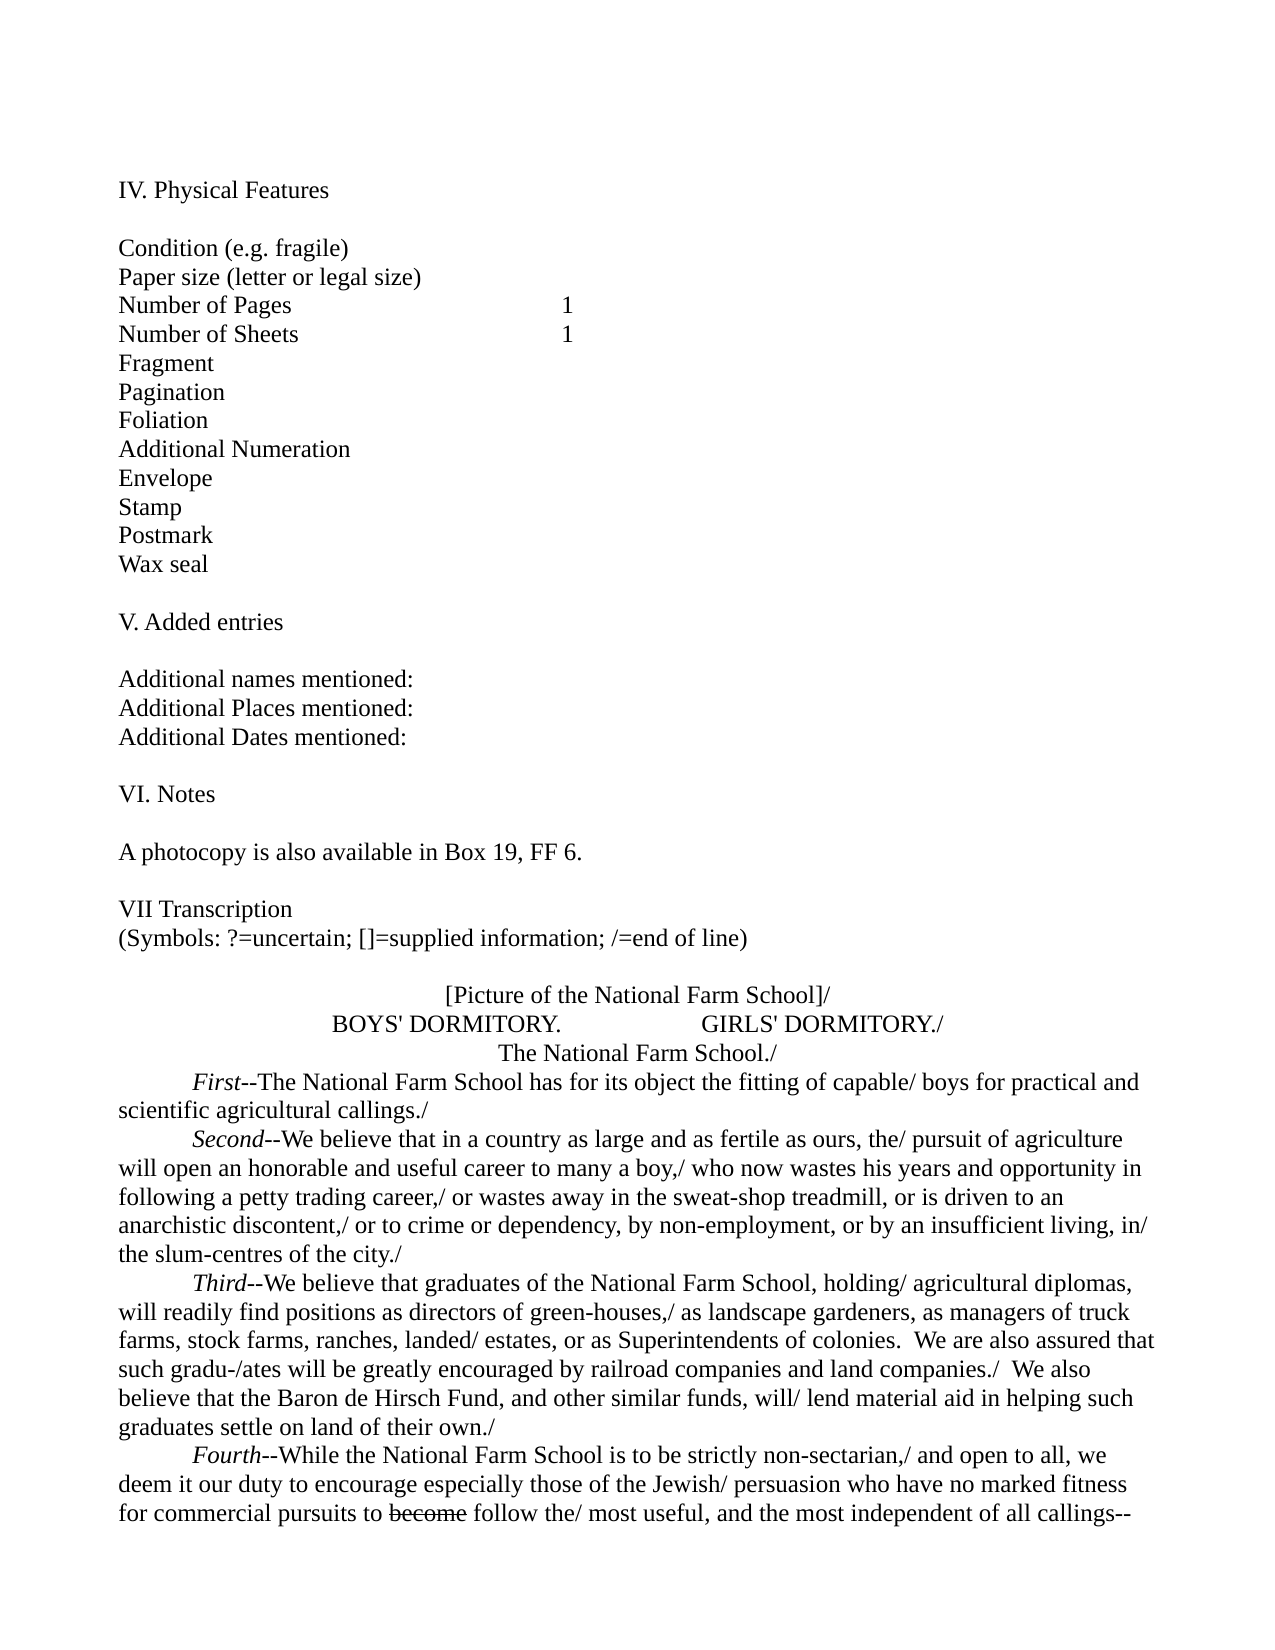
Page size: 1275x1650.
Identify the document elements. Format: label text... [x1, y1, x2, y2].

text VI. Notes [118, 779, 1157, 808]
text Fourth--While the National Farm School is to be strictly non-sectarian,/ and open to all, we deem it our duty to encourage especially those of the Jewish/ persuasion who have no marked fitness for commercial pursuits to become follow the/ most useful, and the most independent of all callings-- [118, 1441, 1157, 1527]
text Number of Pages 1 [118, 291, 1157, 319]
text Additional names mentioned: [118, 664, 1157, 693]
text Paper size (letter or legal size) [118, 262, 1157, 291]
text VII Transcription [118, 894, 1157, 923]
text [Picture of the National Farm School]/ [118, 981, 1157, 1009]
text Fragment [118, 348, 1157, 377]
text Number of Sheets 1 [118, 319, 1157, 348]
text Third--We believe that graduates of the National Farm School, holding/ agricultural diplomas, will readily find positions as directors of green-houses,/ as landscape gardeners, as managers of truck farms, stock farms, ranches, landed/ estates, or as Superintendents of colonies. We are also assured that such gradu-/ates will be greatly encouraged by railroad companies and land companies./ We also believe that the Baron de Hirsch Fund, and other similar funds, will/ lend material aid in helping such graduates settle on land of their own./ [118, 1268, 1157, 1441]
text Wax seal [118, 549, 1157, 578]
text Stamp [118, 492, 1157, 521]
text First--The National Farm School has for its object the fitting of capable/ boys for practical and scientific agricultural callings./ [118, 1067, 1157, 1124]
text (Symbols: ?=uncertain; []=supplied information; /=end of line) [118, 923, 1157, 952]
text Postma rk [118, 521, 1157, 549]
text IV. Physical Features [118, 176, 1157, 204]
text Additional Places mentioned: [118, 693, 1157, 722]
text BOYS' DORMITORY. GIRLS' DORMITORY./ [118, 1009, 1157, 1038]
text Second--We believe that in a country as large and as fertile as ours, the/ pursuit of agriculture will open an honorable and useful career to many a boy,/ who now wastes his years and opportunity in following a petty trading career,/ or wastes away in the sweat-shop treadmill, or is driven to an anarchistic discontent,/ or to crime or dependency, by non-employment, or by an insufficient living, in/ the slum-centres of the city./ [118, 1124, 1157, 1268]
text Condition (e.g. fragile) [118, 233, 1157, 262]
text V. Added entries [118, 607, 1157, 636]
text Pagination [118, 377, 1157, 406]
text Envelope [118, 463, 1157, 492]
text Additional Dates mentioned: [118, 722, 1157, 751]
text The National Farm School./ [118, 1038, 1157, 1067]
text A photocopy is also available in Box 19, FF 6. [118, 837, 1157, 866]
text Additional Numeration [118, 434, 1157, 463]
text Foliation [118, 406, 1157, 434]
